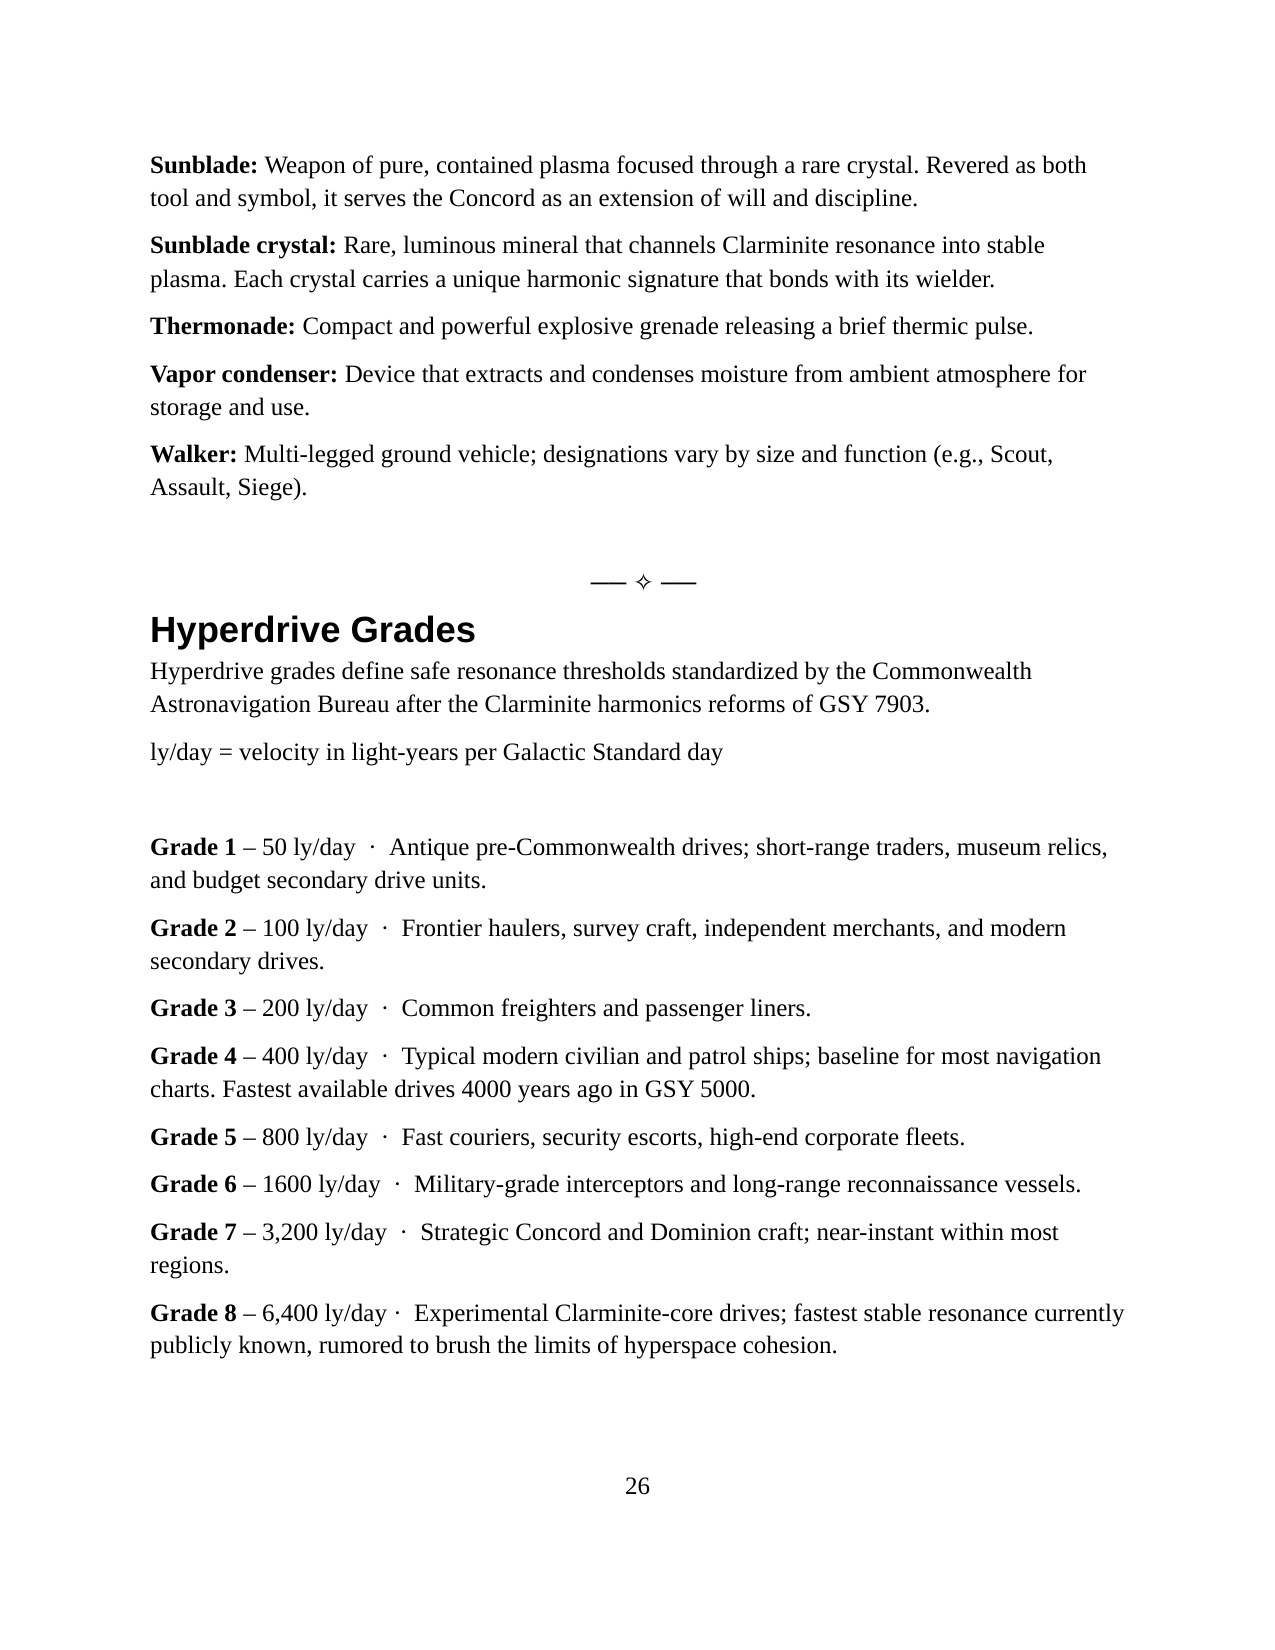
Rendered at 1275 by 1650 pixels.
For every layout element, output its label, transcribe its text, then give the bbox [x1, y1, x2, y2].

text Grade 7 [150, 1217, 237, 1246]
text ── ✧ ── [162, 568, 1125, 596]
text – 100 ly/day · Frontier haulers, survey craft, independent merchants, and modern secondary drives. [150, 913, 1125, 975]
text Multi-legged ground vehicle; designations vary by size and function (e.g., Scout, Assault, Siege). [150, 439, 1125, 501]
text Walker: [150, 439, 238, 468]
text Rare, luminous mineral that channels Clarminite resonance into stable plasma. Each crystal carries a unique harmonic signature that bonds with its wielder. [150, 231, 1125, 292]
text Device that extracts and condenses moisture from ambient atmosphere for storage and use. [150, 359, 1125, 421]
text – 400 ly/day · Typical modern civilian and patrol ships; baseline for most navigation charts. Fastest available drives 4000 years ago in GSY 5000. [150, 1041, 1125, 1103]
text Grade 1 [150, 832, 237, 861]
text Weapon of pure, contained plasma focused through a rare crystal. Revered as both tool and symbol, it serves the Concord as an extension of will and discipline. [150, 150, 1125, 212]
text – 200 ly/day · Common freighters and passenger liners. [237, 993, 1125, 1022]
text Grade 4 [150, 1041, 237, 1070]
text – 3,200 ly/day · Strategic Concord and Dominion craft; near-instant within most regions. [150, 1217, 1125, 1279]
text Sunblade: [150, 150, 258, 179]
text – 50 ly/day · Antique pre-Commonwealth drives; short-range traders, museum relics, and budget secondary drive units. [150, 832, 1125, 894]
text – 800 ly/day · Fast couriers, security escorts, high-end corporate fleets. [237, 1122, 1125, 1151]
text Grade 8 [150, 1298, 237, 1326]
text – 6,400 ly/day · Experimental Clarminite-core drives; fastest stable resonance currently publicly known, rumored to brush the limits of hyperspace cohesion. [150, 1298, 1125, 1359]
subtitle Hyperdrive Grades [150, 608, 1125, 650]
text – 1600 ly/day · Military-grade interceptors and long-range reconnaissance vessels. [237, 1169, 1125, 1198]
text Hyperdrive grades define safe resonance thresholds standardized by the Commonwealth Astronavigation Bureau after the Clarminite harmonics reforms of GSY 7903. [150, 656, 1125, 718]
text Grade 5 [150, 1122, 237, 1151]
text Grade 2 [150, 913, 237, 942]
text Thermonade: [150, 311, 296, 340]
text Compact and powerful explosive grenade releasing a brief thermic pulse. [296, 311, 1125, 340]
text Grade 3 [150, 993, 237, 1022]
text Sunblade crystal: [150, 231, 337, 259]
text Vapor condenser: [150, 359, 338, 388]
text ly/day = velocity in light-years per Galactic Standard day [150, 737, 1125, 766]
text Grade 6 [150, 1169, 237, 1198]
